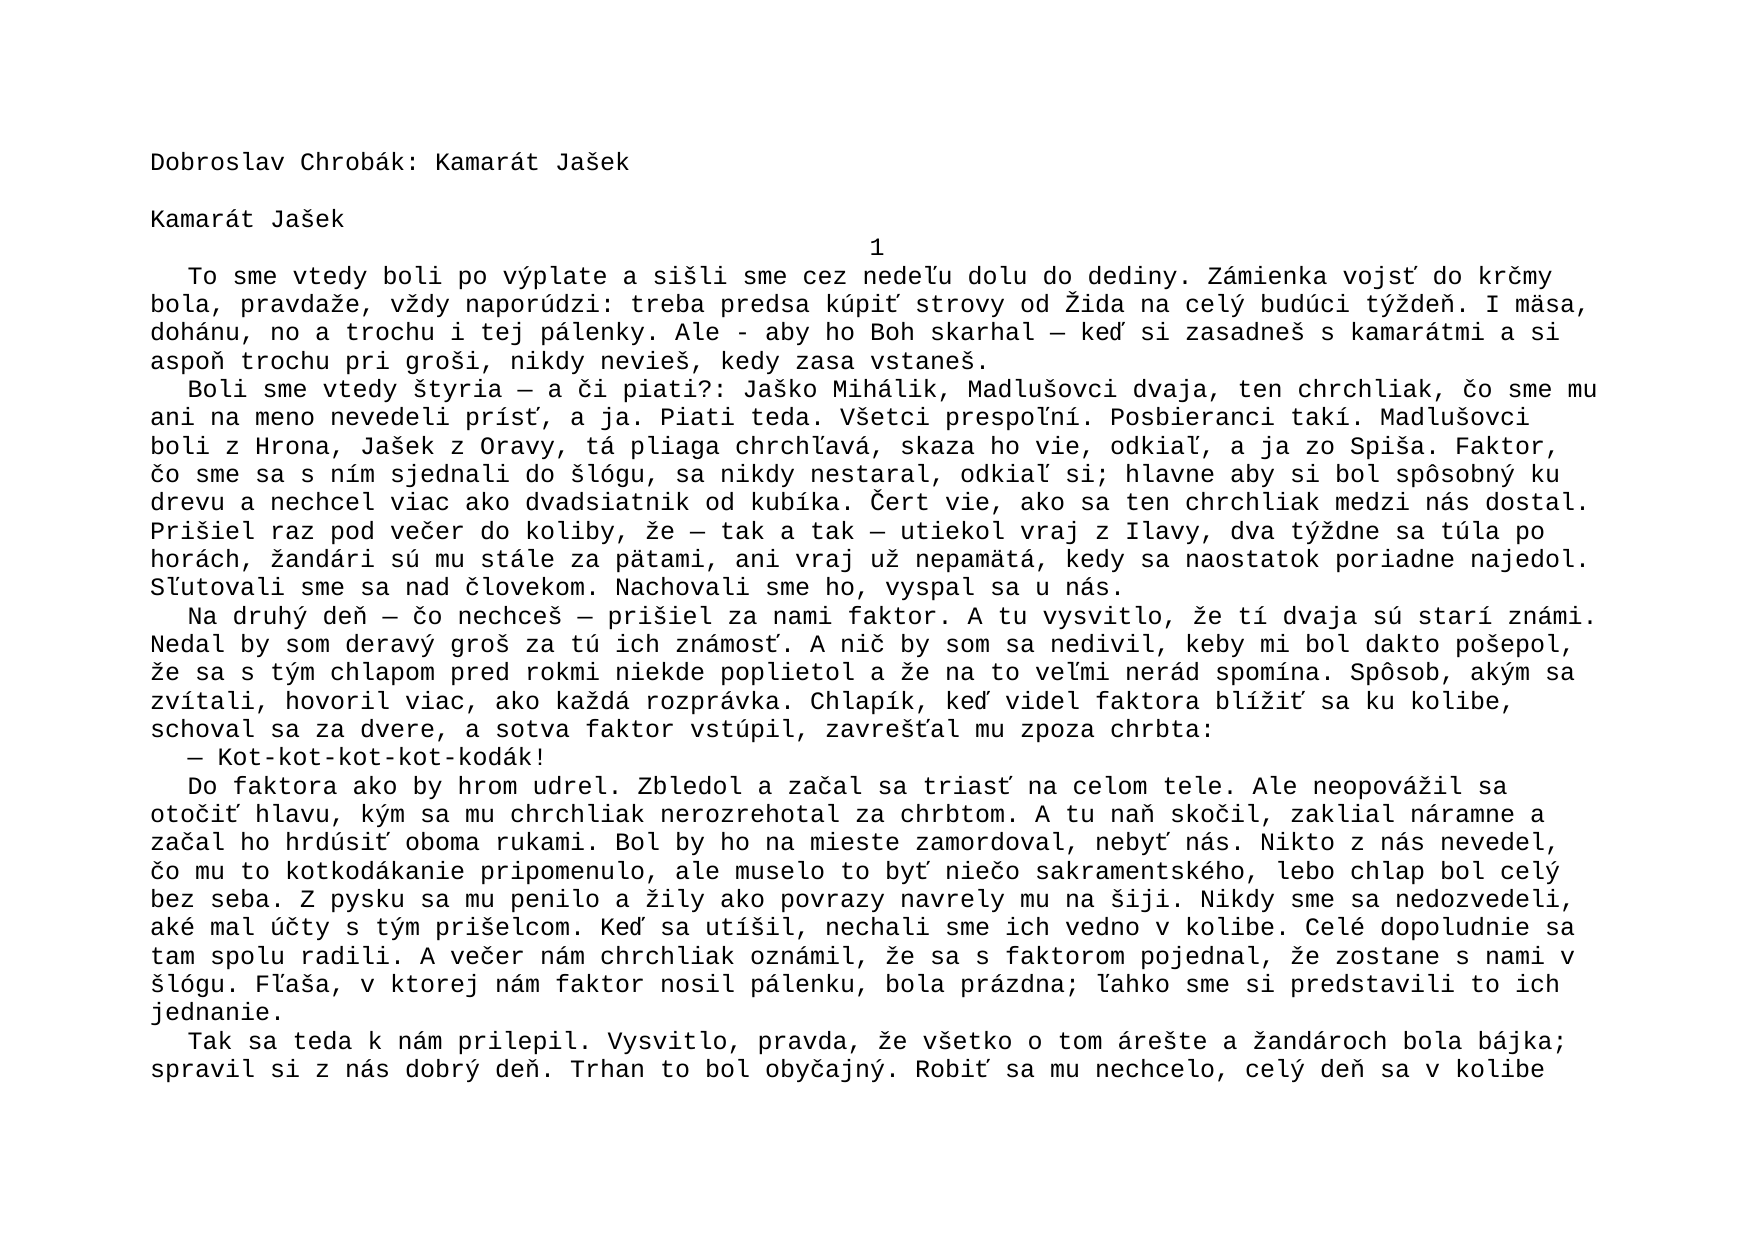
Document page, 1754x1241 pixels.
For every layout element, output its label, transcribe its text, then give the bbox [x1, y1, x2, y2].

subtitle Dobroslav Chrobák: Kamarát Jašek [150, 150, 1603, 178]
text Tak sa teda k nám prilepil. Vysvitlo, pravda, že všetko o tom árešte a žandároch bola bájka; spravil si z nás dobrý deň. Trhan to bol obyčajný. Robiť sa mu nechcelo, celý deň sa v kolibe [150, 1028, 1603, 1085]
text Na druhý deň — čo nechceš — prišiel za nami faktor. A tu vysvitlo, že tí dvaja sú starí známi. Nedal by som deravý groš za tú ich známosť. A nič by som sa nedivil, keby mi bol dakto pošepol, že sa s tým chlapom pred rokmi niekde poplietol a že na to veľmi nerád spomína. Spôsob, akým sa zvítali, hovoril viac, ako každá rozprávka. Chlapík, keď videl faktora blížiť sa ku kolibe, schoval sa za dvere, a sotva faktor vstúpil, zavrešťal mu zpoza chrbta: [150, 603, 1603, 745]
text Do faktora ako by hrom udrel. Zbledol a začal sa triasť na celom tele. Ale neopovážil sa otočiť hlavu, kým sa mu chrchliak nerozrehotal za chrbtom. A tu naň skočil, zaklial náramne a začal ho hrdúsiť oboma rukami. Bol by ho na mieste zamordoval, nebyť nás. Nikto z nás nevedel, čo mu to kotkodákanie pripomenulo, ale muselo to byť niečo sakramentského, lebo chlap bol celý bez seba. Z pysku sa mu penilo a žily ako povrazy navrely mu na šiji. Nikdy sme sa nedozvedeli, aké mal účty s tým prišelcom. Keď sa utíšil, nechali sme ich vedno v kolibe. Celé dopoludnie sa tam spolu radili. A večer nám chrchliak oznámil, že sa s faktorom pojednal, že zostane s nami v šlógu. Fľaša, v ktorej nám faktor nosil pálenku, bola prázdna; ľahko sme si predstavili to ich jednanie. [150, 773, 1603, 1028]
text To sme vtedy boli po výplate a sišli sme cez nedeľu dolu do dediny. Zámienka vojsť do krčmy bola, pravdaže, vždy naporúdzi: treba predsa kúpiť strovy od Žida na celý budúci týždeň. I mäsa, dohánu, no a trochu i tej pálenky. Ale - aby ho Boh skarhal — keď si zasadneš s kamarátmi a si aspoň trochu pri groši, nikdy nevieš, kedy zasa vstaneš. [150, 263, 1603, 377]
text Kamarát Jašek [150, 207, 1603, 235]
text Boli sme vtedy štyria — a či piati?: Jaško Mihálik, Madlušovci dvaja, ten chrchliak, čo sme mu ani na meno nevedeli prísť, a ja. Piati teda. Všetci prespoľní. Posbieranci takí. Madlušovci boli z Hrona, Jašek z Oravy, tá pliaga chrchľavá, skaza ho vie, odkiaľ, a ja zo Spiša. Faktor, čo sme sa s ním sjednali do šlógu, sa nikdy nestaral, odkiaľ si; hlavne aby si bol spôsobný ku drevu a nechcel viac ako dvadsiatnik od kubíka. Čert vie, ako sa ten chrchliak medzi nás dostal. Prišiel raz pod večer do koliby, že — tak a tak — utiekol vraj z Ilavy, dva týždne sa túla po horách, žandári sú mu stále za pätami, ani vraj už nepamätá, kedy sa naostatok poriadne najedol. Sľutovali sme sa nad človekom. Nachovali sme ho, vyspal sa u nás. [150, 377, 1603, 603]
text — Kot-kot-kot-kot-kodák! [150, 745, 1603, 773]
text 1 [150, 235, 1603, 263]
